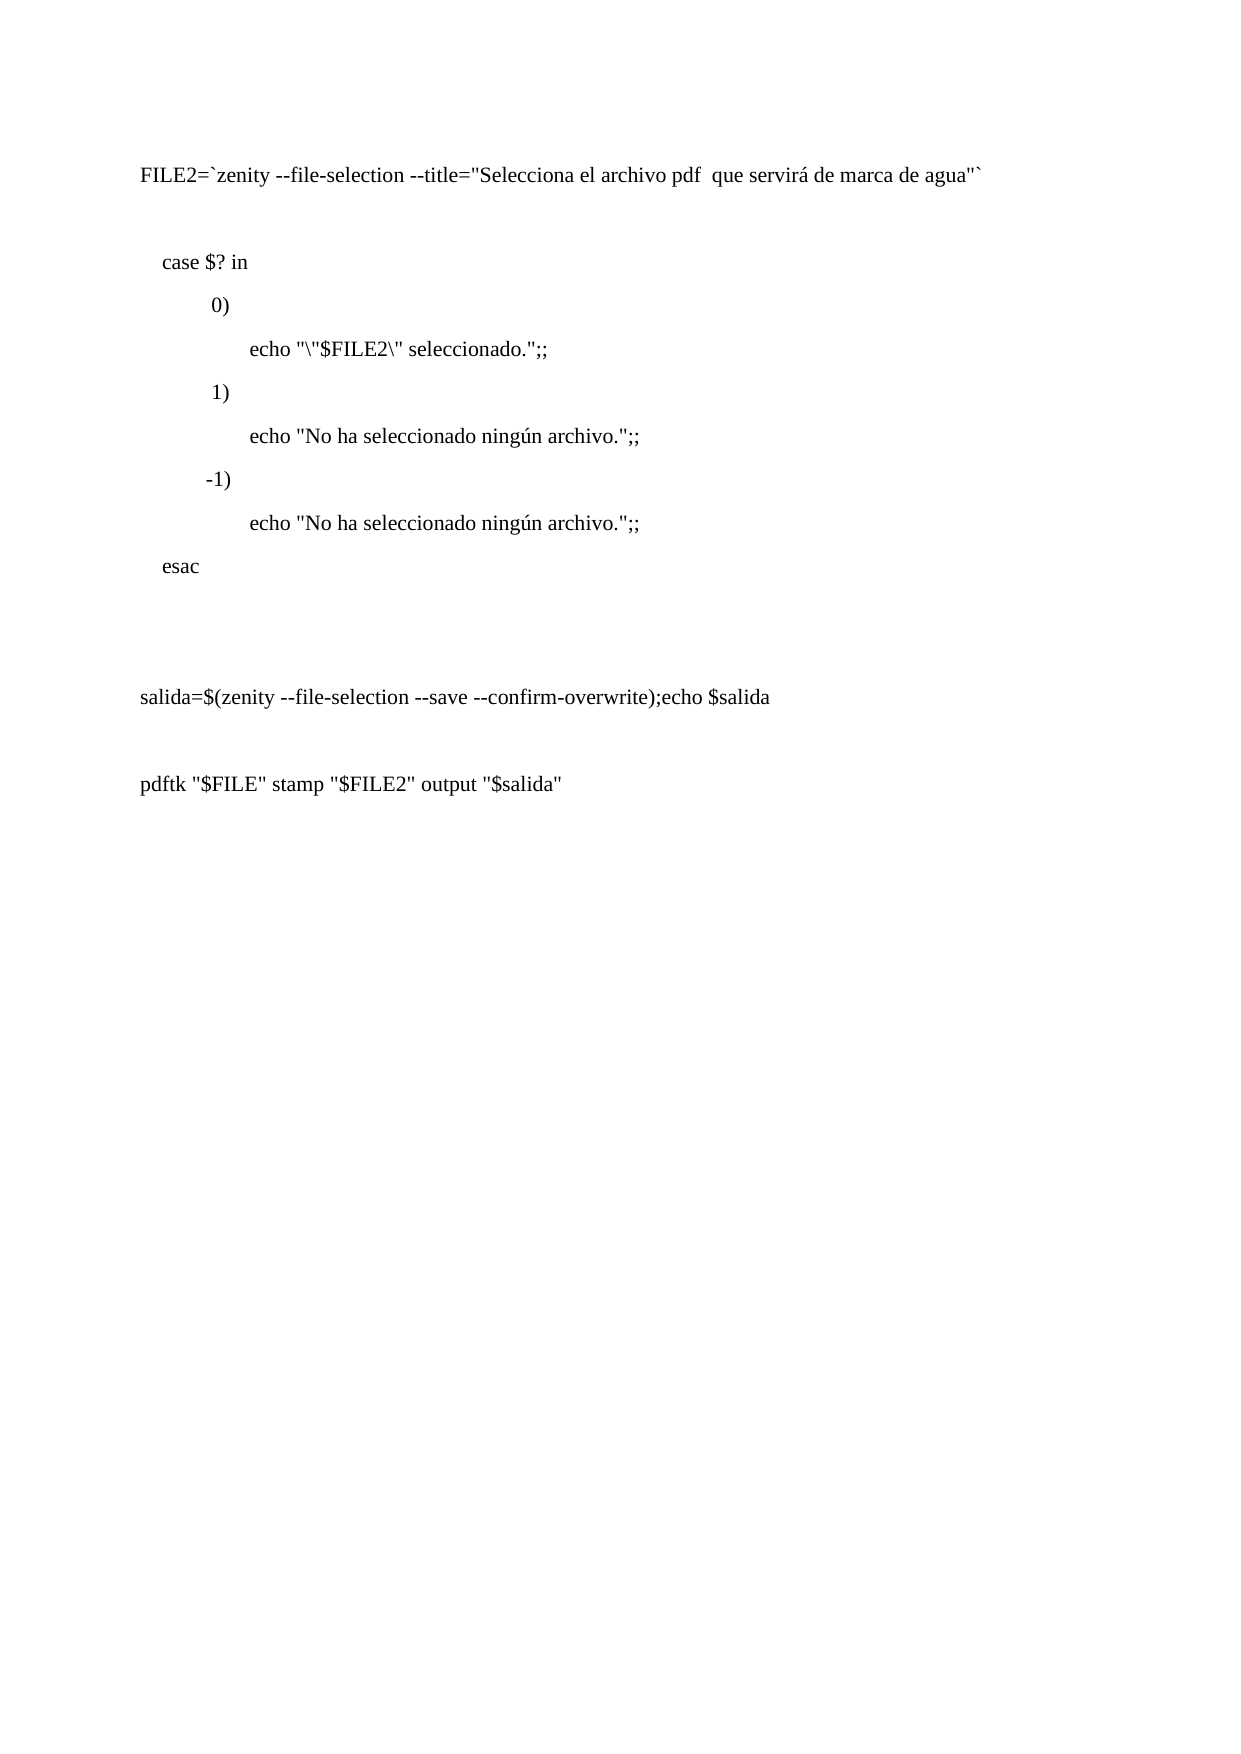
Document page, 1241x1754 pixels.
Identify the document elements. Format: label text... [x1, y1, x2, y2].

text FILE2=`zenity --file-selection --title="Selecciona el archivo pdf que servirá de marca de agua"` [118, 162, 1122, 187]
text -1) [118, 466, 1122, 492]
text echo "No ha seleccionado ningún archivo.";; [118, 510, 1122, 535]
text pdftk "$FILE" stamp "$FILE2" output "$salida" [118, 771, 1122, 796]
text 0) [118, 292, 1122, 317]
text esac [118, 553, 1122, 579]
text echo "No ha seleccionado ningún archivo.";; [118, 423, 1122, 448]
text echo "\"$FILE2\" seleccionado.";; [118, 336, 1122, 361]
text 1) [118, 379, 1122, 404]
text salida=$(zenity --file-selection --save --confirm-overwrite);echo $salida [118, 684, 1122, 709]
text case $? in [118, 249, 1122, 274]
